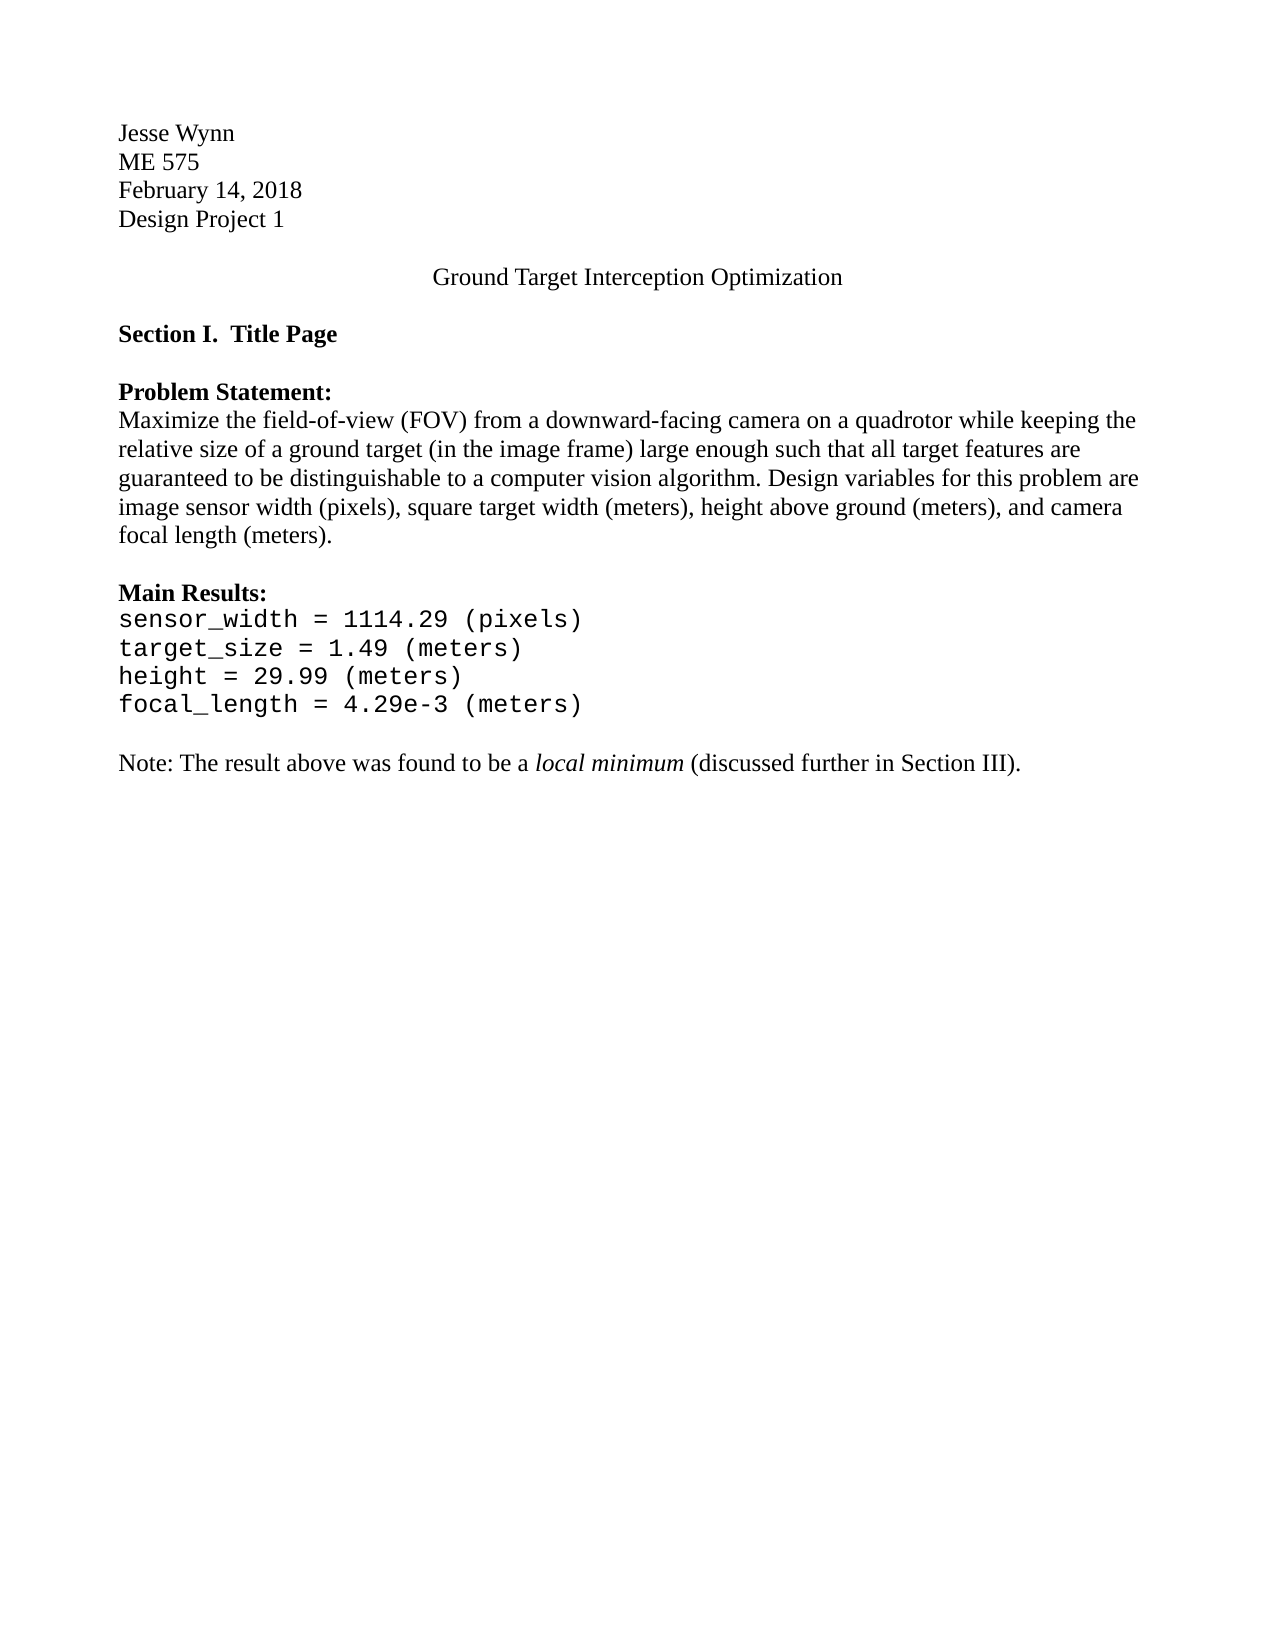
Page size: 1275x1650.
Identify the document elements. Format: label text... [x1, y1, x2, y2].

text Ground Target Interception Optimization [118, 262, 1157, 291]
text Section I. Title Page [118, 319, 1157, 348]
text target_size = 1.49 (meters) [118, 635, 1157, 663]
text height = 29.99 (meters) [118, 663, 1157, 692]
text Note: The result above was found to be a local minimum (discussed further in Section III). [118, 748, 1157, 777]
text Design Project 1 [118, 204, 1157, 233]
text Jesse Wynn [118, 118, 1157, 147]
text Main Results: [118, 578, 1157, 607]
text sensor_width = 1114.29 (pixels) [118, 607, 1157, 635]
text Problem Statement: [118, 377, 1157, 406]
text February 14, 2018 [118, 176, 1157, 204]
text Maximize the field-of-view (FOV) from a downward-facing camera on a quadrotor while keeping the relative size of a ground target (in the image frame) large enough such that all target features are guaranteed to be distinguishable to a computer vision algorithm. Design variables for this problem are image sensor width (pixels), square target width (meters), height above ground (meters), and camera focal length (meters). [118, 406, 1157, 549]
text ME 575 [118, 147, 1157, 176]
text focal_length = 4.29e-3 (meters) [118, 692, 1157, 720]
